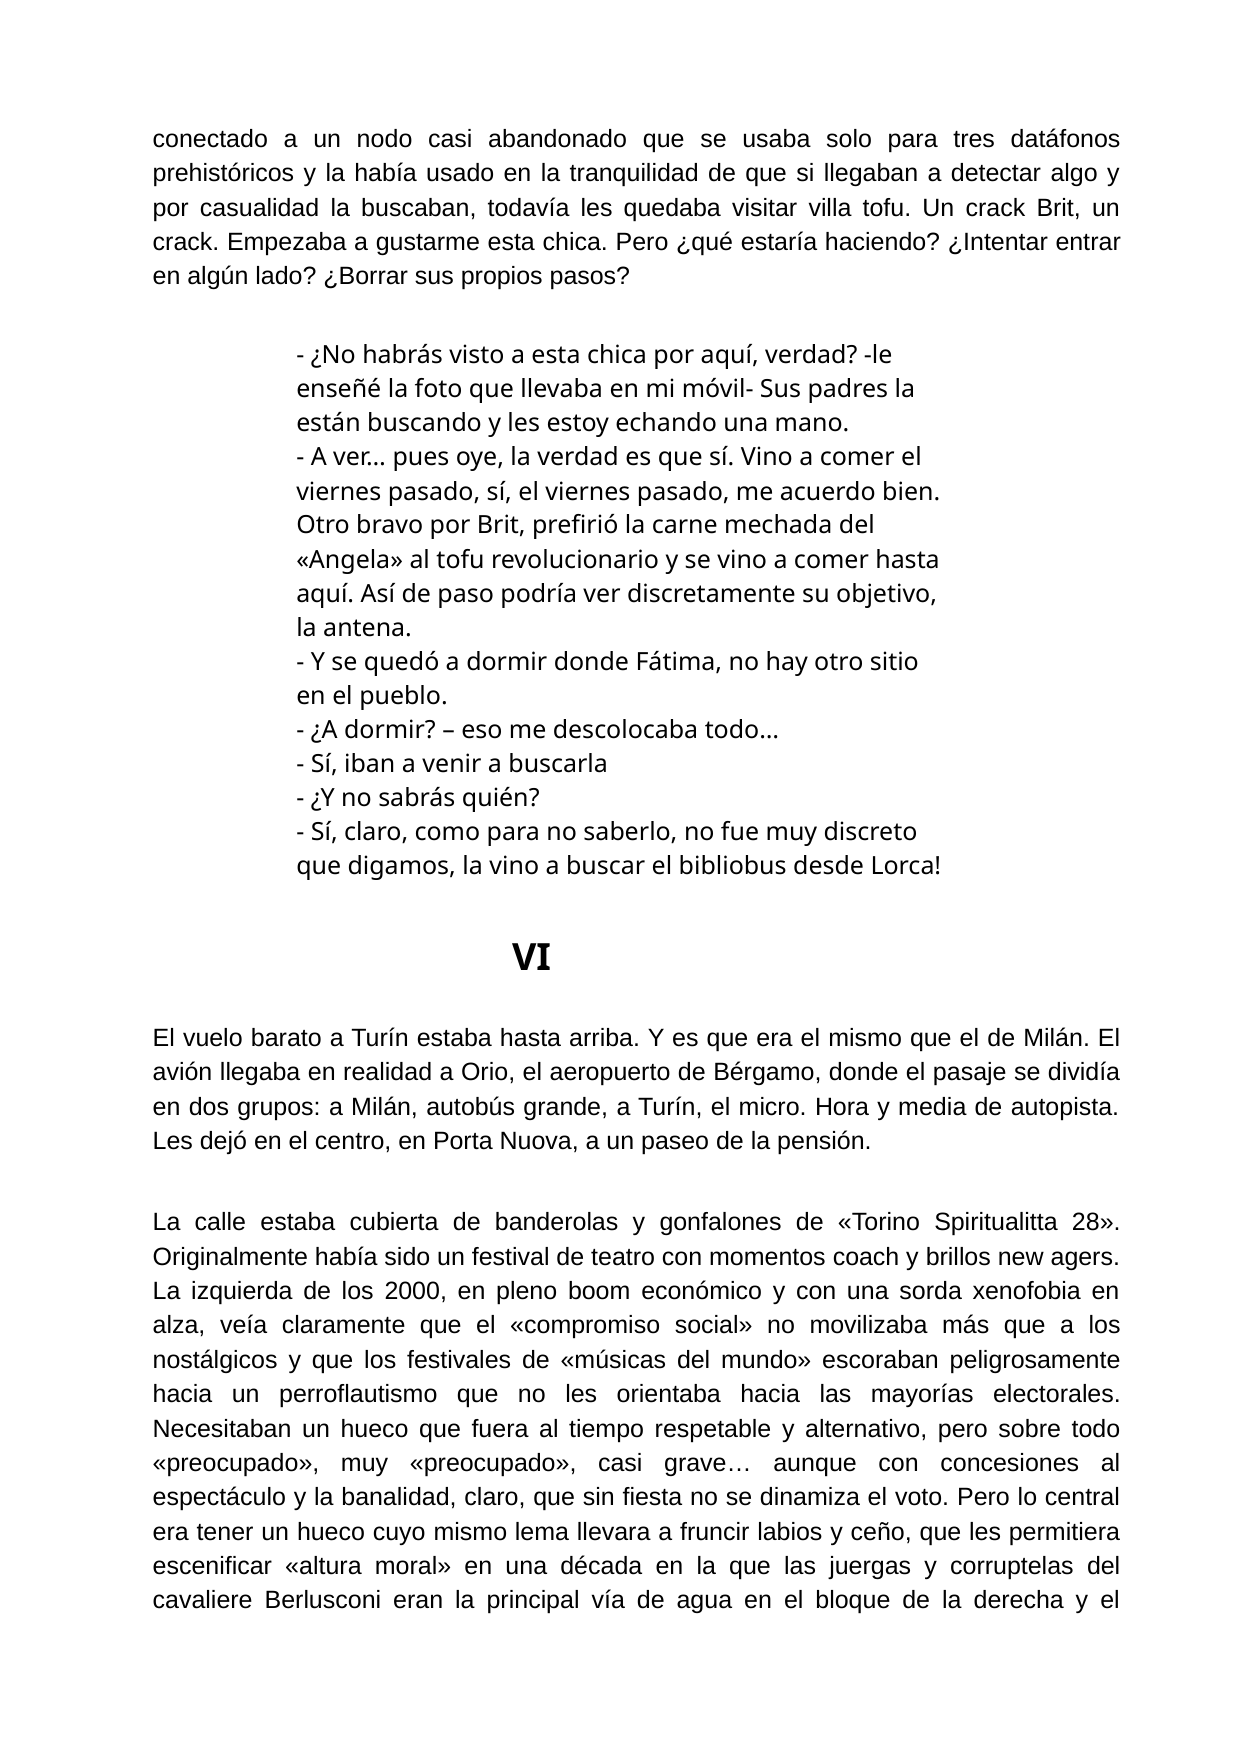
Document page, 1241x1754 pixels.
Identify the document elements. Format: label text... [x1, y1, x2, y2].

text El vuelo barato a Turín estaba hasta arriba. Y es que era el mismo que el de Milán. El avión llegaba en realidad a Orio, el aeropuerto de Bérgamo, donde el pasaje se dividía en dos grupos: a Milán, autobús grande, a Turín, el micro. Hora y media de autopista. Les dejó en el centro, en Porta Nuova, a un paseo de la pensión. [152, 1017, 1122, 1155]
text - ¿No habrás visto a esta chica por aquí, verdad? -le enseñé la foto que llevaba en mi móvil- Sus padres la están buscando y les estoy echando una mano. - A ver… pues oye, la verdad es que sí. Vino a comer el viernes pasado, sí, el viernes pasado, me acuerdo bien. Otro bravo por Brit, prefirió la carne mechada del «Angela» al tofu revolucionario y se vino a comer hasta aquí. Así de paso podría ver discretamente su objetivo, la antena. - Y se quedó a dormir donde Fátima, no hay otro sitio en el pueblo. - ¿A dormir? – eso me descolocaba todo… - Sí, iban a venir a buscarla - ¿Y no sabrás quién? - Sí, claro, como para no saberlo, no fue muy discreto que digamos, la vino a buscar el bibliobus desde Lorca! [296, 337, 944, 882]
subtitle VI [118, 930, 944, 981]
text conectado a un nodo casi abandonado que se usaba solo para tres datáfonos prehistóricos y la había usado en la tranquilidad de que si llegaban a detectar algo y por casualidad la buscaban, todavía les quedaba visitar villa tofu. Un crack Brit, un crack. Empezaba a gustarme esta chica. Pero ¿qué estaría haciendo? ¿Intentar entrar en algún lado? ¿Borrar sus propios pasos? [152, 118, 1122, 290]
text La calle estaba cubierta de banderolas y gonfalones de «Torino Spiritualitta 28». Originalmente había sido un festival de teatro con momentos coach y brillos new agers. La izquierda de los 2000, en pleno boom económico y con una sorda xenofobia en alza, veía claramente que el «compromiso social» no movilizaba más que a los nostálgicos y que los festivales de «músicas del mundo» escoraban peligrosamente hacia un perroflautismo que no les orientaba hacia las mayorías electorales. Necesitaban un hueco que fuera al tiempo respetable y alternativo, pero sobre todo «preocupado», muy «preocupado», casi grave… aunque con concesiones al espectáculo y la banalidad, claro, que sin fiesta no se dinamiza el voto. Pero lo central era tener un hueco cuyo mismo lema llevara a fruncir labios y ceño, que les permitiera escenificar «altura moral» en una década en la que las juergas y corruptelas del cavaliere Berlusconi eran la principal vía de agua en el bloque de la derecha y el [152, 1202, 1122, 1614]
